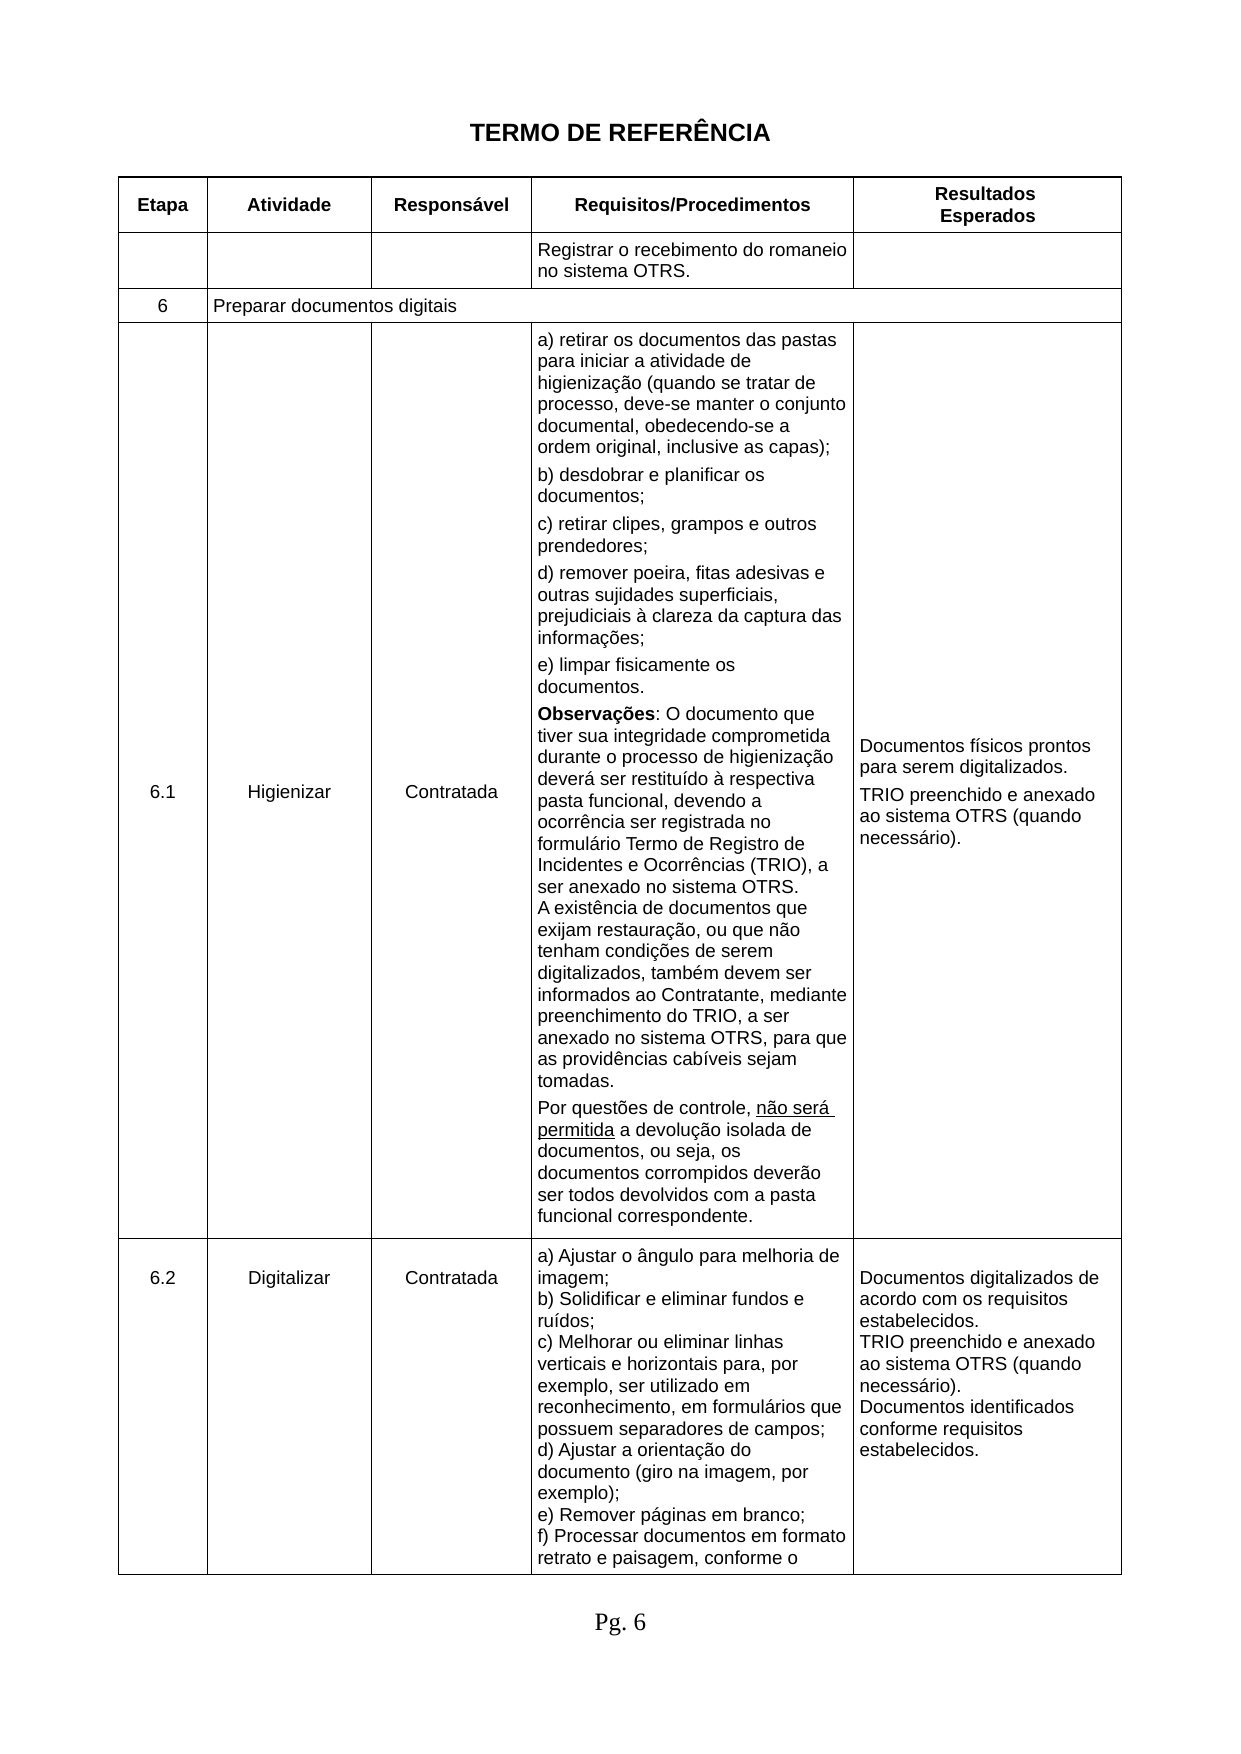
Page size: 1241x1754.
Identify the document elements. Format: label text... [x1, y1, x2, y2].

table_cell 6.1 [119, 323, 207, 1238]
table_cell [372, 233, 531, 288]
table_cell 6.2 [119, 1239, 207, 1574]
table_cell Documentos físicos prontos para serem digitalizados. TRIO preenchido e anexado ao sistema OTRS (quando necessário). [854, 323, 1121, 1238]
table_cell Documentos digitalizados de acordo com os requisitos estabelecidos. TRIO preenchido e anexado ao sistema OTRS (quando necessário). Documentos identificados conforme requisitos estabelecidos. [854, 1239, 1121, 1574]
table_cell Digitalizar [208, 1239, 371, 1574]
table_cell [208, 233, 371, 288]
table_cell 6 [119, 289, 207, 322]
table_header Responsável [372, 178, 531, 232]
table_header Atividade [208, 178, 371, 232]
table_cell Higienizar [208, 323, 371, 1238]
table_header Etapa [119, 178, 207, 232]
table_cell Registrar o recebimento do romaneio no sistema OTRS. [532, 233, 853, 288]
table_cell a) Ajustar o ângulo para melhoria de imagem; b) Solidificar e eliminar fundos e ruídos; c) Melhorar ou eliminar linhas verticais e horizontais para, por exemplo, ser utilizado em reconhecimento, em formulários que possuem separadores de campos; d) Ajustar a orientação do documento (giro na imagem, por exemplo); e) Remover páginas em branco; f) Processar documentos em formato retrato e paisagem, conforme o [532, 1239, 853, 1574]
table_cell Contratada [372, 1239, 531, 1574]
table_cell [854, 233, 1121, 288]
table_cell a) retirar os documentos das pastas para iniciar a atividade de higienização (quando se tratar de processo, deve-se manter o conjunto documental, obedecendo-se a ordem original, inclusive as capas); b) desdobrar e planificar os documentos; c) retirar clipes, grampos e outros prendedores; d) remover poeira, fitas adesivas e outras sujidades superficiais, prejudiciais à clareza da captura das informações; e) limpar fisicamente os documentos. Observações: O documento que tiver sua integridade comprometida durante o processo de higienização deverá ser restituído à respectiva pasta funcional, devendo a ocorrência ser registrada no formulário Termo de Registro de Incidentes e Ocorrências (TRIO), a ser anexado no sistema OTRS. A existência de documentos que exijam restauração, ou que não tenham condições de serem digitalizados, também devem ser informados ao Contratante, mediante preenchimento do TRIO, a ser anexado no sistema OTRS, para que as providências cabíveis sejam tomadas. Por questões de controle, não será permitida a devolução isolada de documentos, ou seja, os documentos corrompidos deverão ser todos devolvidos com a pasta funcional correspondente. [532, 323, 853, 1238]
table_cell [119, 233, 207, 288]
table_cell Preparar documentos digitais [208, 289, 1121, 322]
table_header Requisitos/Procedimentos [532, 178, 853, 232]
table_header Resultados Esperados [854, 178, 1121, 232]
table_cell Contratada [372, 323, 531, 1238]
